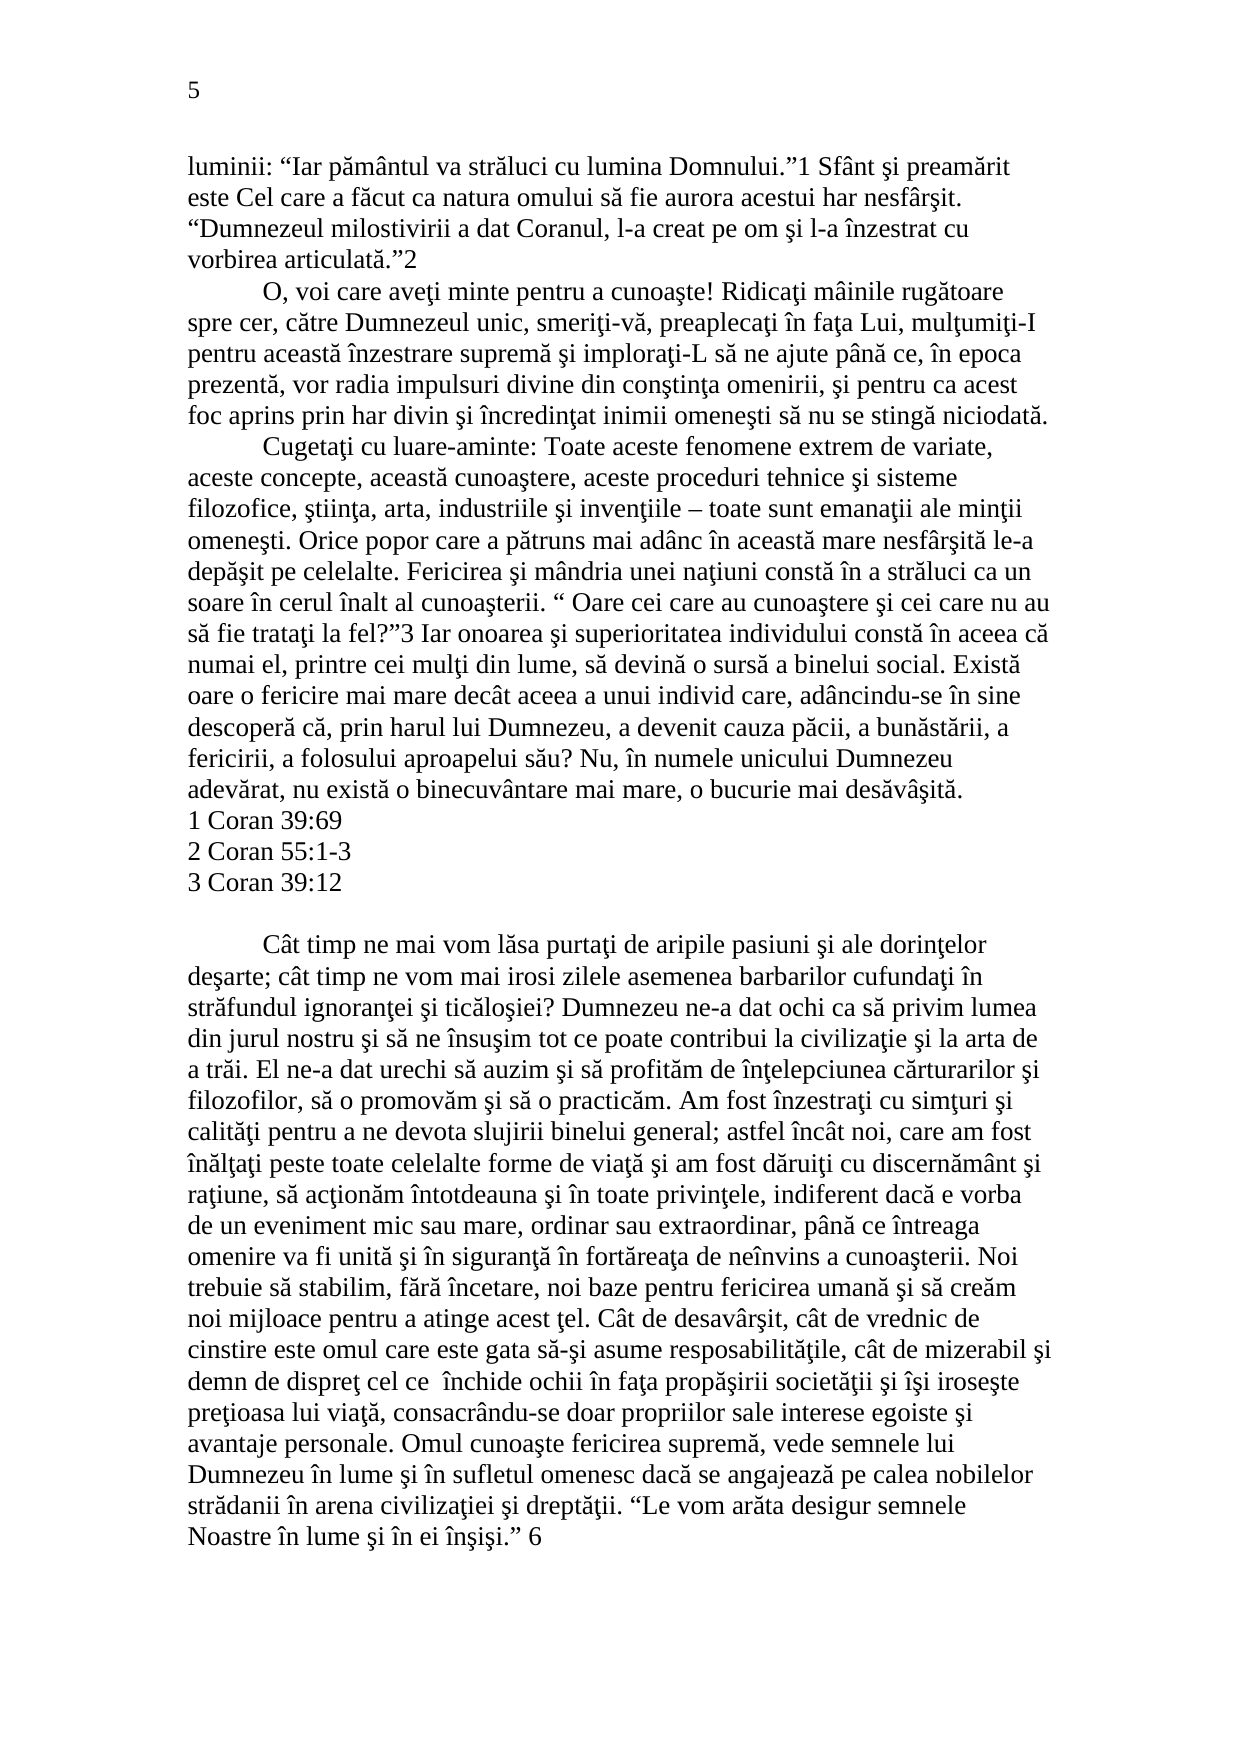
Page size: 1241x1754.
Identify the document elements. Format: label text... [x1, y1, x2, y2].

text luminii: “Iar pământul va străluci cu lumina Domnului.”1 Sfânt şi preamărit este Cel care a făcut ca natura omului să fie aurora acestui har nesfârşit. “Dumnezeul milostivirii a dat Coranul, l-a creat pe om şi l-a înzestrat cu vorbirea articulată.”2 [187, 150, 1053, 274]
text 3 Coran 39:12 [187, 866, 1053, 897]
text Cugetaţi cu luare-aminte: Toate aceste fenomene extrem de variate, aceste concepte, această cunoaştere, aceste proceduri tehnice şi sisteme filozofice, ştiinţa, arta, industriile şi invenţiile – toate sunt emanaţii ale minţii omeneşti. Orice popor care a pătruns mai adânc în această mare nesfârşită le-a depăşit pe celelalte. Fericirea şi mândria unei naţiuni constă în a străluci ca un soare în cerul înalt al cunoaşterii. “ Oare cei care au cunoaştere şi cei care nu au să fie trataţi la fel?”3 Iar onoarea şi superioritatea individului constă în aceea că numai el, printre cei mulţi din lume, să devină o sursă a binelui social. Există oare o fericire mai mare decât aceea a unui individ care, adâncindu-se în sine descoperă că, prin harul lui Dumnezeu, a devenit cauza păcii, a bunăstării, a fericirii, a folosului aproapelui său? Nu, în numele unicului Dumnezeu adevărat, nu există o binecuvântare mai mare, o bucurie mai desăvâşită. [187, 430, 1053, 804]
text 1 Coran 39:69 [187, 804, 1053, 835]
text Cât timp ne mai vom lăsa purtaţi de aripile pasiuni şi ale dorinţelor deşarte; cât timp ne vom mai irosi zilele asemenea barbarilor cufundaţi în străfundul ignoranţei şi ticăloşiei? Dumnezeu ne-a dat ochi ca să privim lumea din jurul nostru şi să ne însuşim tot ce poate contribui la civilizaţie şi la arta de a trăi. El ne-a dat urechi să auzim şi să profităm de înţelepciunea cărturarilor şi filozofilor, să o promovăm şi să o practicăm. Am fost înzestraţi cu simţuri şi calităţi pentru a ne devota slujirii binelui general; astfel încât noi, care am fost înălţaţi peste toate celelalte forme de viaţă şi am fost dăruiţi cu discernământ şi raţiune, să acţionăm întotdeauna şi în toate privinţele, indiferent dacă e vorba de un eveniment mic sau mare, ordinar sau extraordinar, până ce întreaga omenire va fi unită şi în siguranţă în fortăreaţa de neînvins a cunoaşterii. Noi trebuie să stabilim, fără încetare, noi baze pentru fericirea umană şi să creăm noi mijloace pentru a atinge acest ţel. Cât de desavârşit, cât de vrednic de cinstire este omul care este gata să-şi asume resposabilităţile, cât de mizerabil şi demn de dispreţ cel ce închide ochii în faţa propăşirii societăţii şi îşi iroseşte preţioasa lui viaţă, consacrându-se doar propriilor sale interese egoiste şi avantaje personale. Omul cunoaşte fericirea supremă, vede semnele lui Dumnezeu în lume şi în sufletul omenesc dacă se angajează pe calea nobilelor strădanii în arena civilizaţiei şi dreptăţii. “Le vom arăta desigur semnele Noastre în lume şi în ei înşişi.” 6 [187, 929, 1053, 1552]
text O, voi care aveţi minte pentru a cunoaşte! Ridicaţi mâinile rugătoare spre cer, către Dumnezeul unic, smeriţi-vă, preaplecaţi în faţa Lui, mulţumiţi-I pentru această înzestrare supremă şi imploraţi-L să ne ajute până ce, în epoca prezentă, vor radia impulsuri divine din conştinţa omenirii, şi pentru ca acest foc aprins prin har divin şi încredinţat inimii omeneşti să nu se stingă niciodată. [187, 274, 1053, 430]
text 2 Coran 55:1-3 [187, 835, 1053, 866]
